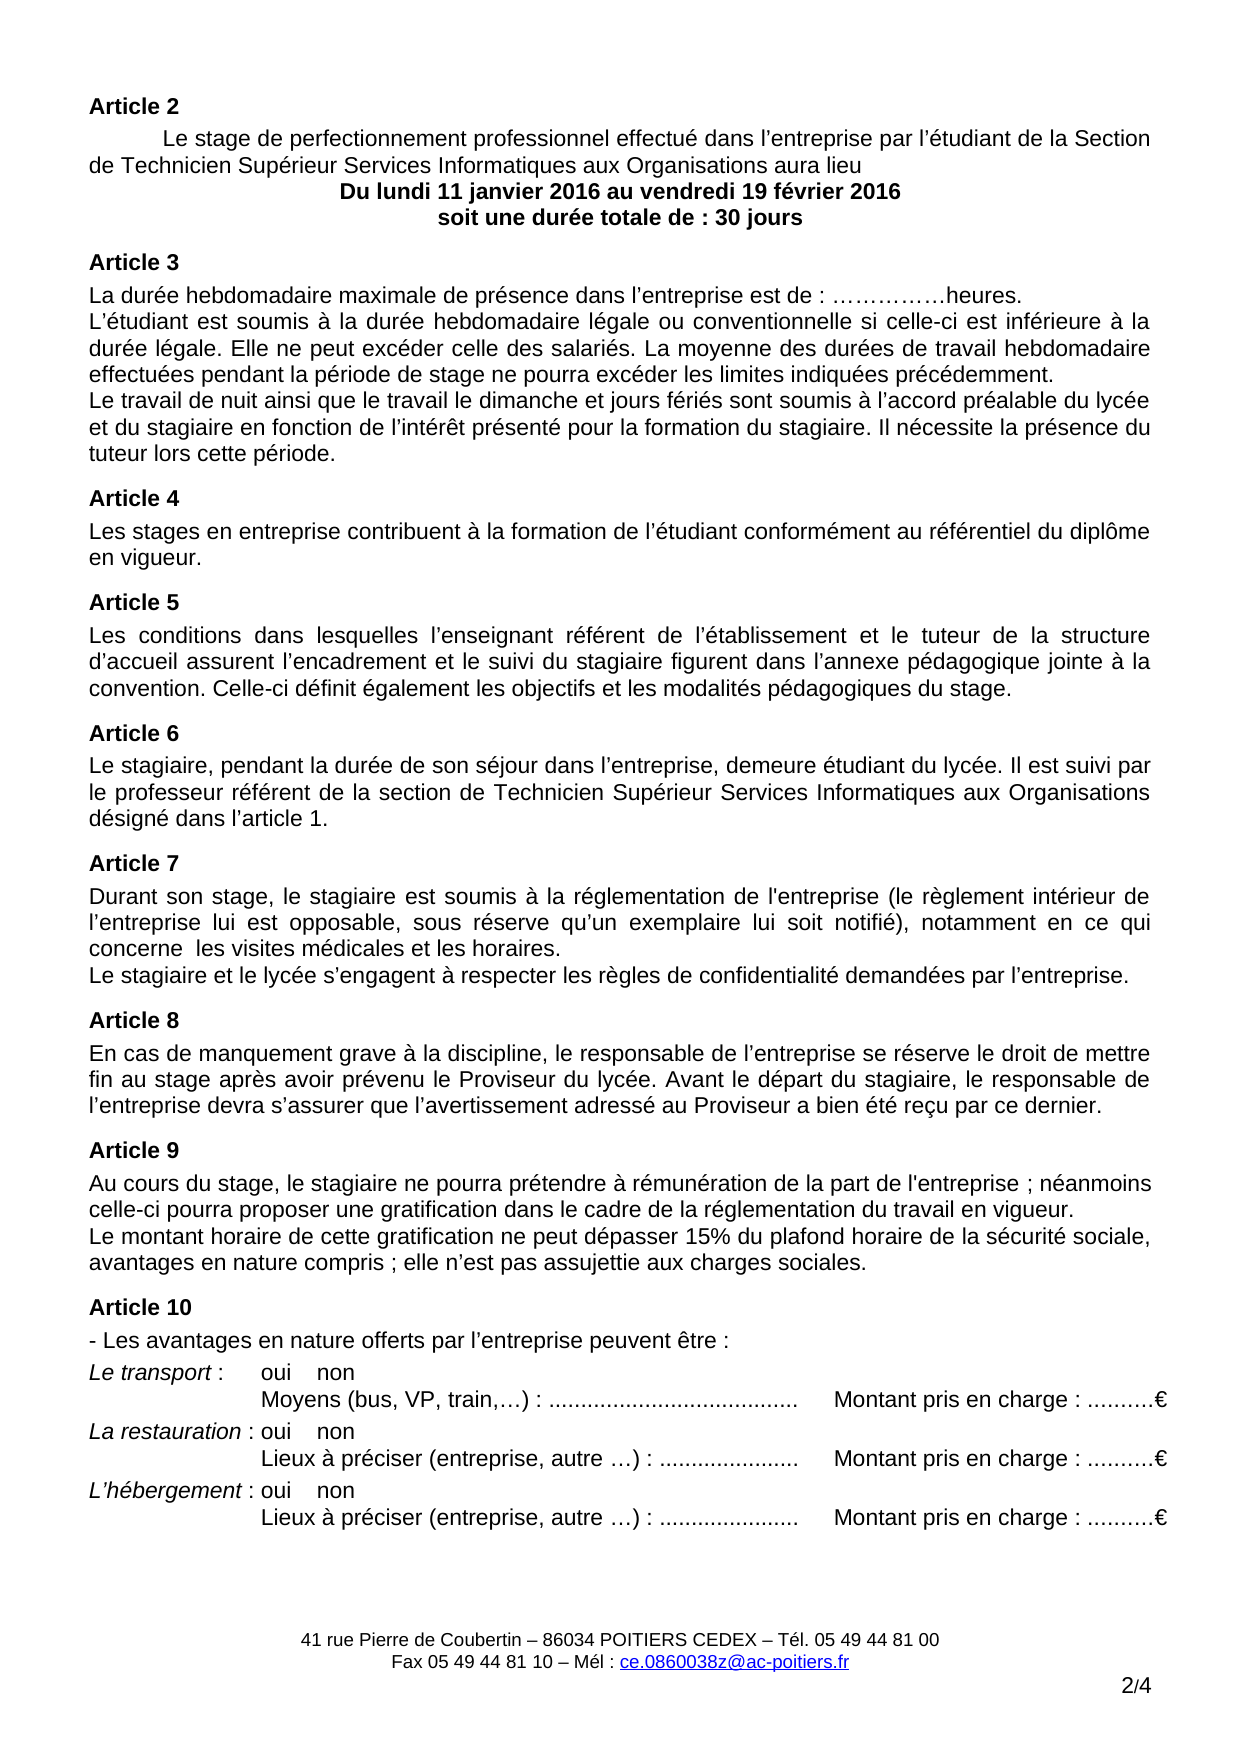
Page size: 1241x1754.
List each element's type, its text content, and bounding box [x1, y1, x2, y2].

text La durée hebdomadaire maximale de présence dans l’entreprise est de : ……………heures. [89, 282, 1152, 308]
text Le stagiaire, pendant la durée de son séjour dans l’entreprise, demeure étudiant du lycée. Il est suivi par le professeur référent de la section de Technicien Supérieur Services Informatiques aux Organisations désigné dans l’article 1. [89, 752, 1152, 831]
text Les stages en entreprise contribuent à la formation de l’étudiant conformément au référentiel du diplôme en vigueur. [89, 518, 1152, 571]
text Durant son stage, le stagiaire est soumis à la réglementation de l'entreprise (le règlement intérieur de l’entreprise lui est opposable, sous réserve qu’un exemplaire lui soit notifié), notamment en ce qui concerne les visites médicales et les horaires. [89, 883, 1152, 962]
text Lieux à préciser (entreprise, autre …) : Montant pris en charge : € [236, 1503, 1152, 1530]
text Du lundi 11 janvier 2016 au vendredi 19 février 2016 [89, 178, 1152, 204]
text En cas de manquement grave à la discipline, le responsable de l’entreprise se réserve le droit de mettre fin au stage après avoir prévenu le Proviseur du lycée. Avant le départ du stagiaire, le responsable de l’entreprise devra s’assurer que l’avertissement adressé au Proviseur a bien été reçu par ce dernier. [89, 1039, 1152, 1118]
text Le transport : oui  non  [89, 1359, 1152, 1386]
text Le stage de perfectionnement professionnel effectué dans l’entreprise par l’étudiant de la Section de Technicien Supérieur Services Informatiques aux Organisations aura lieu [89, 125, 1152, 178]
text L’étudiant est soumis à la durée hebdomadaire légale ou conventionnelle si celle-ci est inférieure à la durée légale. Elle ne peut excéder celle des salariés. La moyenne des durées de travail hebdomadaire effectuées pendant la période de stage ne pourra excéder les limites indiquées précédemment. [89, 308, 1152, 387]
text - Les avantages en nature offerts par l’entreprise peuvent être : [89, 1327, 1152, 1353]
subtitle Article 3 [89, 249, 1152, 276]
subtitle Article 9 [89, 1137, 1152, 1164]
text Le montant horaire de cette gratification ne peut dépasser 15% du plafond horaire de la sécurité sociale, avantages en nature compris ; elle n’est pas assujettie aux charges sociales. [89, 1223, 1152, 1275]
text Le stagiaire et le lycée s’engagent à respecter les règles de confidentialité demandées par l’entreprise. [89, 962, 1152, 988]
subtitle Article 6 [89, 720, 1152, 746]
subtitle Article 8 [89, 1007, 1152, 1033]
text L’hébergement : oui  non  [89, 1477, 1152, 1503]
subtitle Article 2 [89, 93, 1152, 119]
text Lieux à préciser (entreprise, autre …) : Montant pris en charge : € [236, 1444, 1152, 1471]
subtitle Article 10 [89, 1294, 1152, 1320]
subtitle Article 7 [89, 850, 1152, 876]
text Le travail de nuit ainsi que le travail le dimanche et jours fériés sont soumis à l’accord préalable du lycée et du stagiaire en fonction de l’intérêt présenté pour la formation du stagiaire. Il nécessite la présence du tuteur lors cette période. [89, 387, 1152, 466]
text soit une durée totale de : 30 jours [89, 204, 1152, 231]
text Les conditions dans lesquelles l’enseignant référent de l’établissement et le tuteur de la structure d’accueil assurent l’encadrement et le suivi du stagiaire figurent dans l’annexe pédagogique jointe à la convention. Celle-ci définit également les objectifs et les modalités pédagogiques du stage. [89, 622, 1152, 701]
subtitle Article 5 [89, 589, 1152, 616]
text Moyens (bus, VP, train,…) : Montant pris en charge : € [236, 1386, 1152, 1412]
text Au cours du stage, le stagiaire ne pourra prétendre à rémunération de la part de l'entreprise ; néanmoins celle-ci pourra proposer une gratification dans le cadre de la réglementation du travail en vigueur. [89, 1170, 1152, 1223]
text La restauration : oui  non  [89, 1418, 1152, 1444]
subtitle Article 4 [89, 485, 1152, 512]
